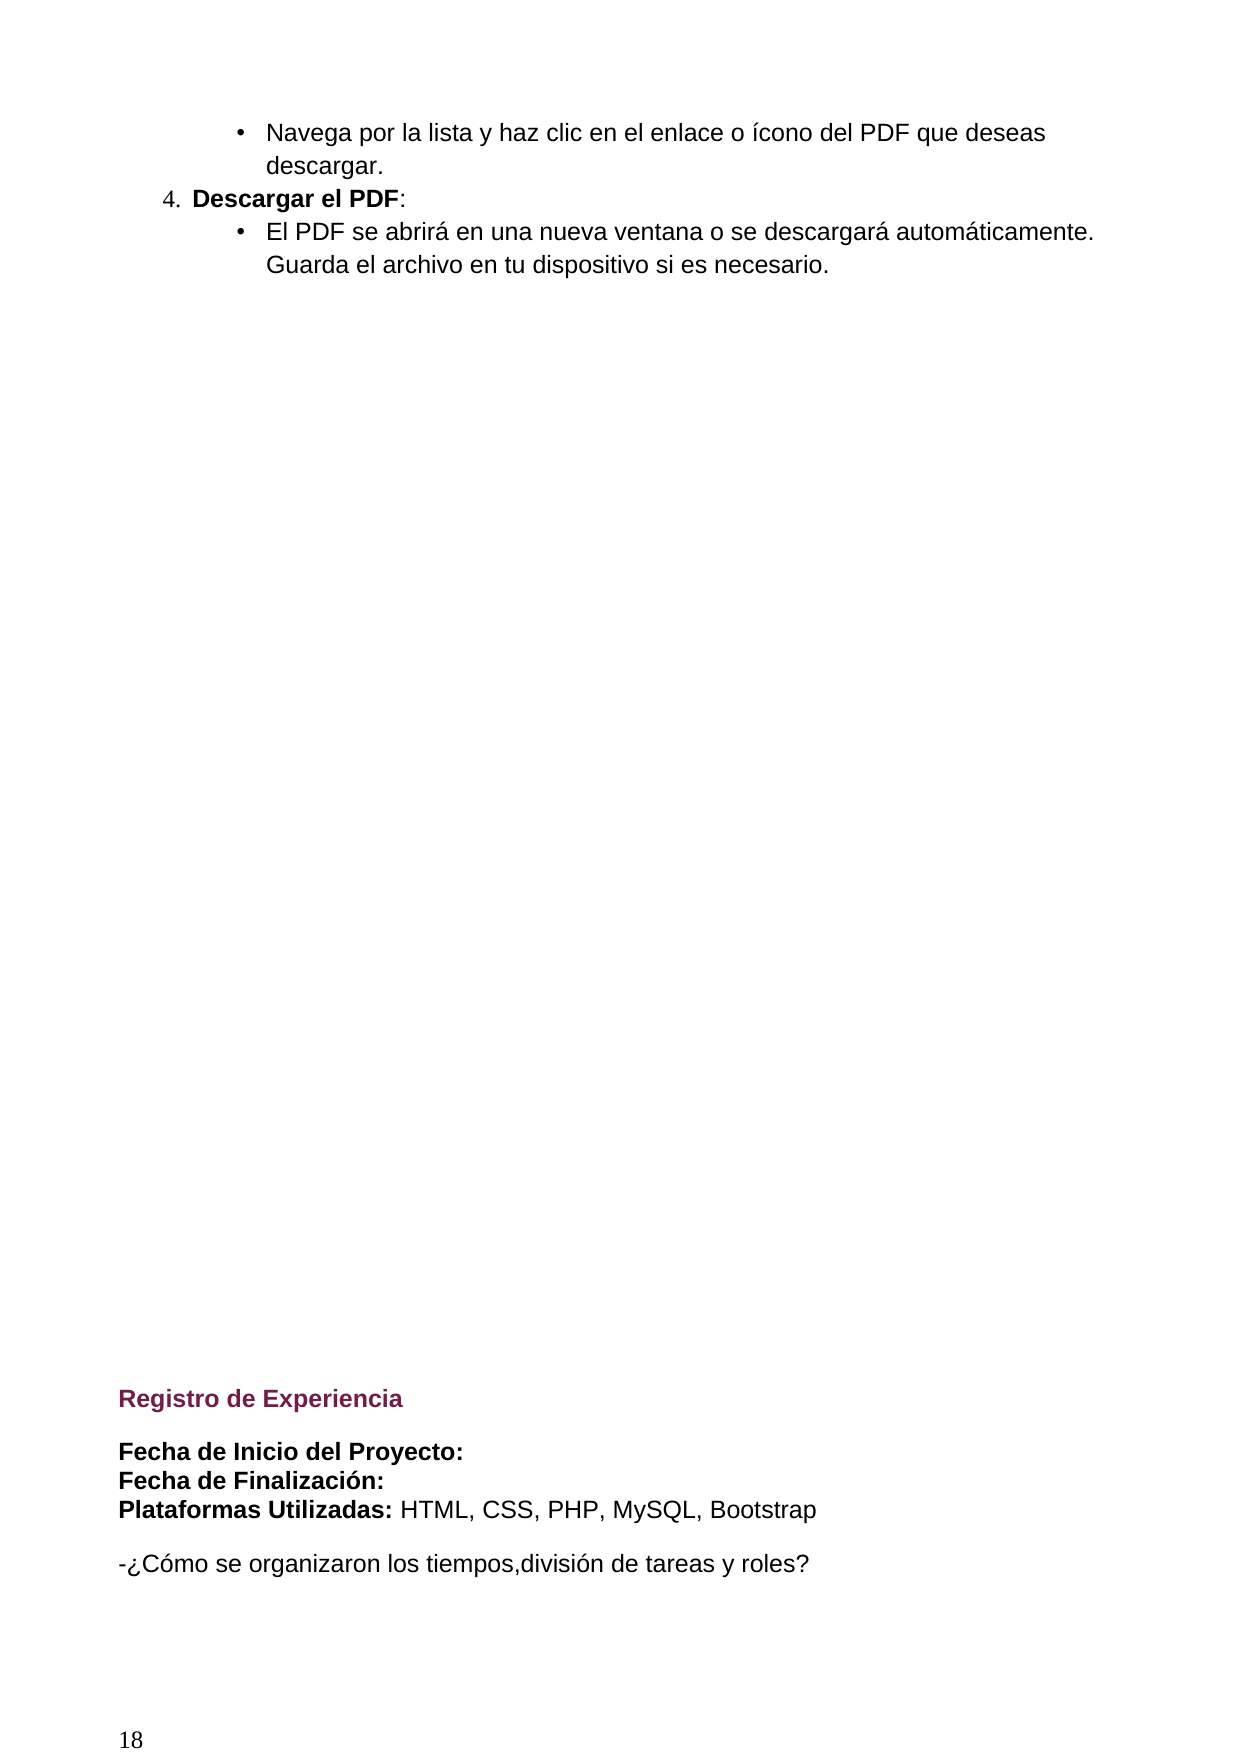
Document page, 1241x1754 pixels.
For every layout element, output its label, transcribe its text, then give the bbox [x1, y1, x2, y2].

list Navega por la lista y haz clic en el enlace o ícono del PDF que deseas descargar. [236, 118, 1122, 180]
list Descargar el PDF: [162, 184, 1122, 213]
list El PDF se abrirá en una nueva ventana o se descargará automáticamente. Guarda el archivo en tu dispositivo si es necesario. [236, 217, 1122, 279]
text -¿Cómo se organizaron los tiempos,división de tareas y roles? [118, 1548, 1122, 1577]
text Fecha de Inicio del Proyecto: Fecha de Finalización: Plataformas Utilizadas: HTML, CSS, PHP, MySQL, Bootstrap [118, 1437, 1122, 1523]
text Registro de Experiencia [118, 1383, 1122, 1412]
